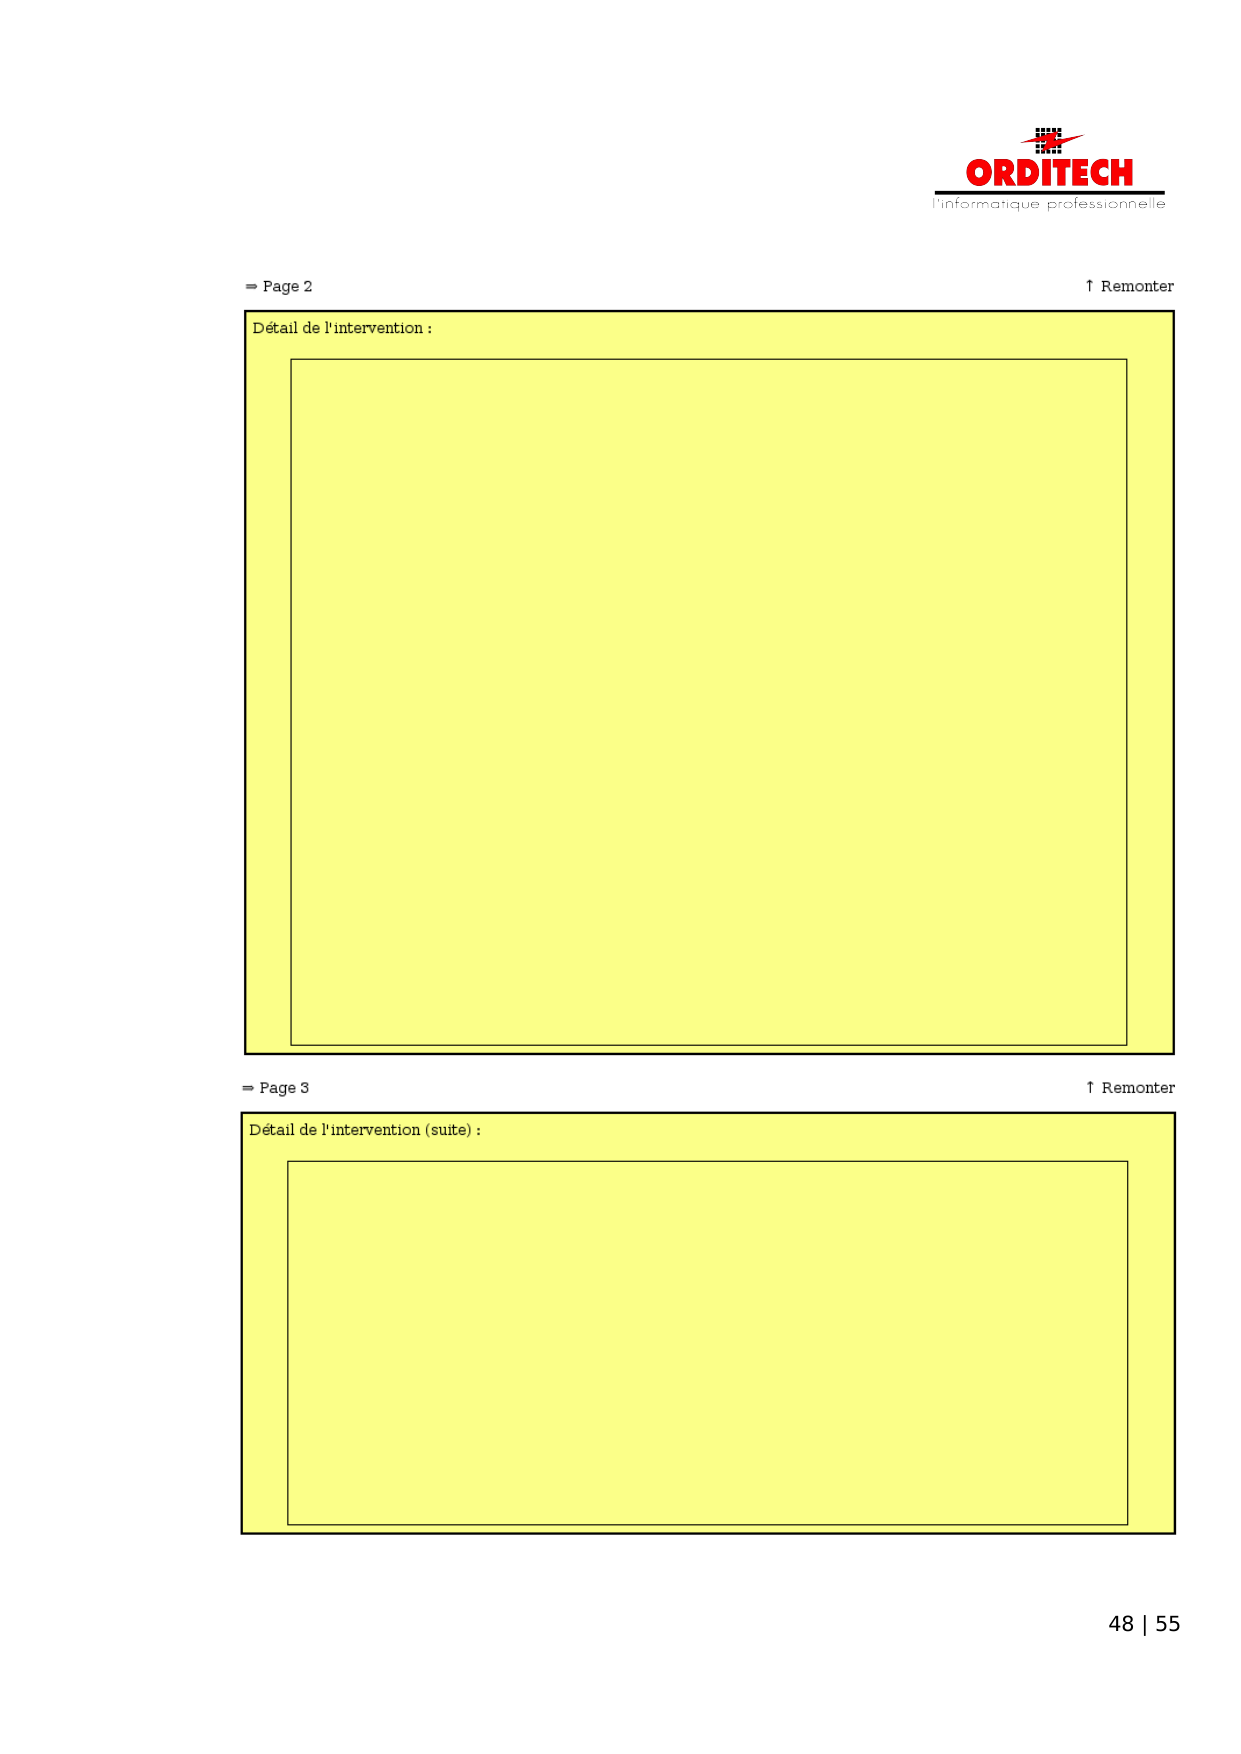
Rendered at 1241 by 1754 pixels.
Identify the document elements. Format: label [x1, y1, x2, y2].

picture [236, 1072, 1182, 1543]
picture [236, 274, 1182, 1061]
picture [920, 118, 1182, 221]
